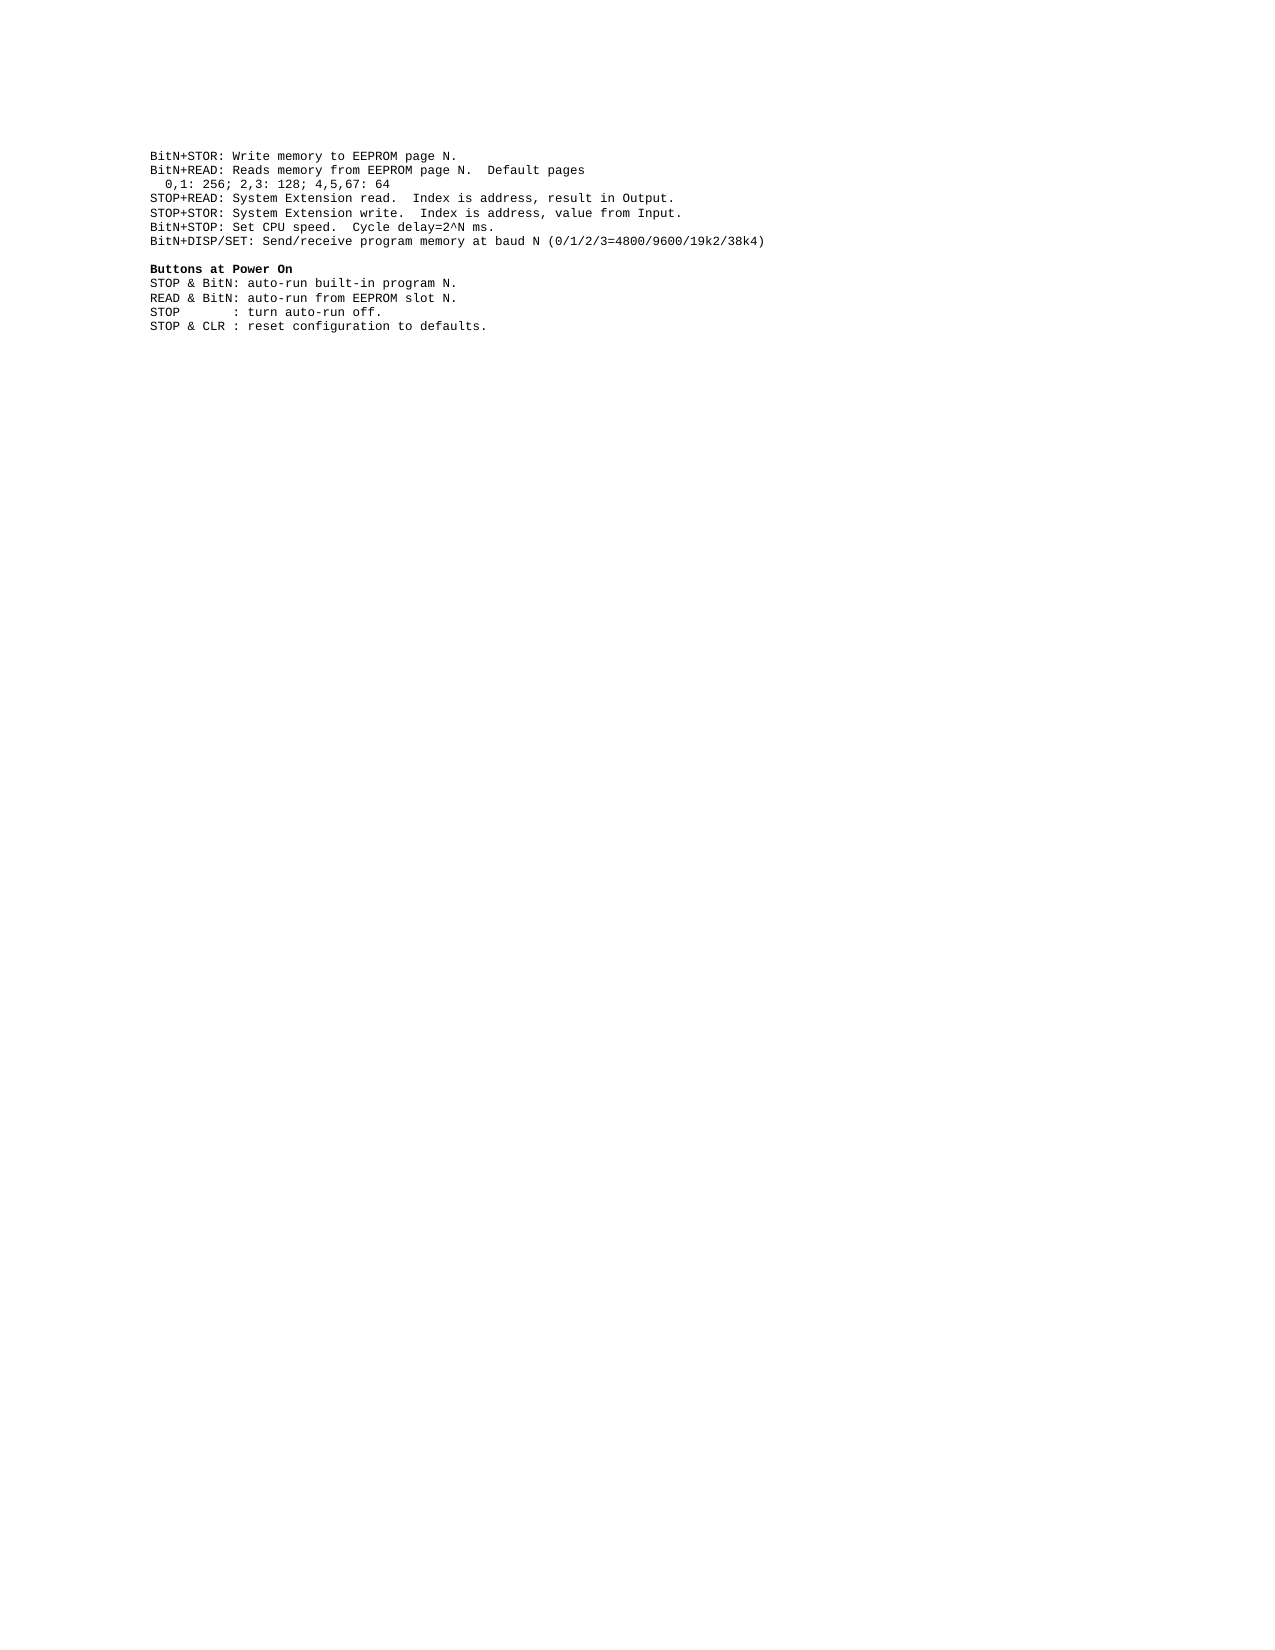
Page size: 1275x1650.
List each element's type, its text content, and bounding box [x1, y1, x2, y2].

text STOP : turn auto-run off. [150, 306, 1125, 320]
text BitN+STOR: Write memory to EEPROM page N. [150, 150, 1125, 164]
text BitN+DISP/SET: Send/receive program memory at baud N (0/1/2/3=4800/9600/19k2/38k4) [150, 235, 1125, 249]
text STOP+STOR: System Extension write. Index is address, value from Input. [150, 207, 1125, 221]
text STOP & CLR : reset configuration to defaults. [150, 320, 1125, 334]
text STOP & BitN: auto-run built-in program N. [150, 277, 1125, 292]
text BitN+READ: Reads memory from EEPROM page N. Default pages [150, 164, 1125, 178]
text 0,1: 256; 2,3: 128; 4,5,67: 64 [150, 178, 1125, 192]
text STOP+READ: System Extension read. Index is address, result in Output. [150, 192, 1125, 207]
text READ & BitN: auto-run from EEPROM slot N. [150, 292, 1125, 306]
text Buttons at Power On [150, 263, 1125, 277]
text BitN+STOP: Set CPU speed. Cycle delay=2^N ms. [150, 221, 1125, 235]
